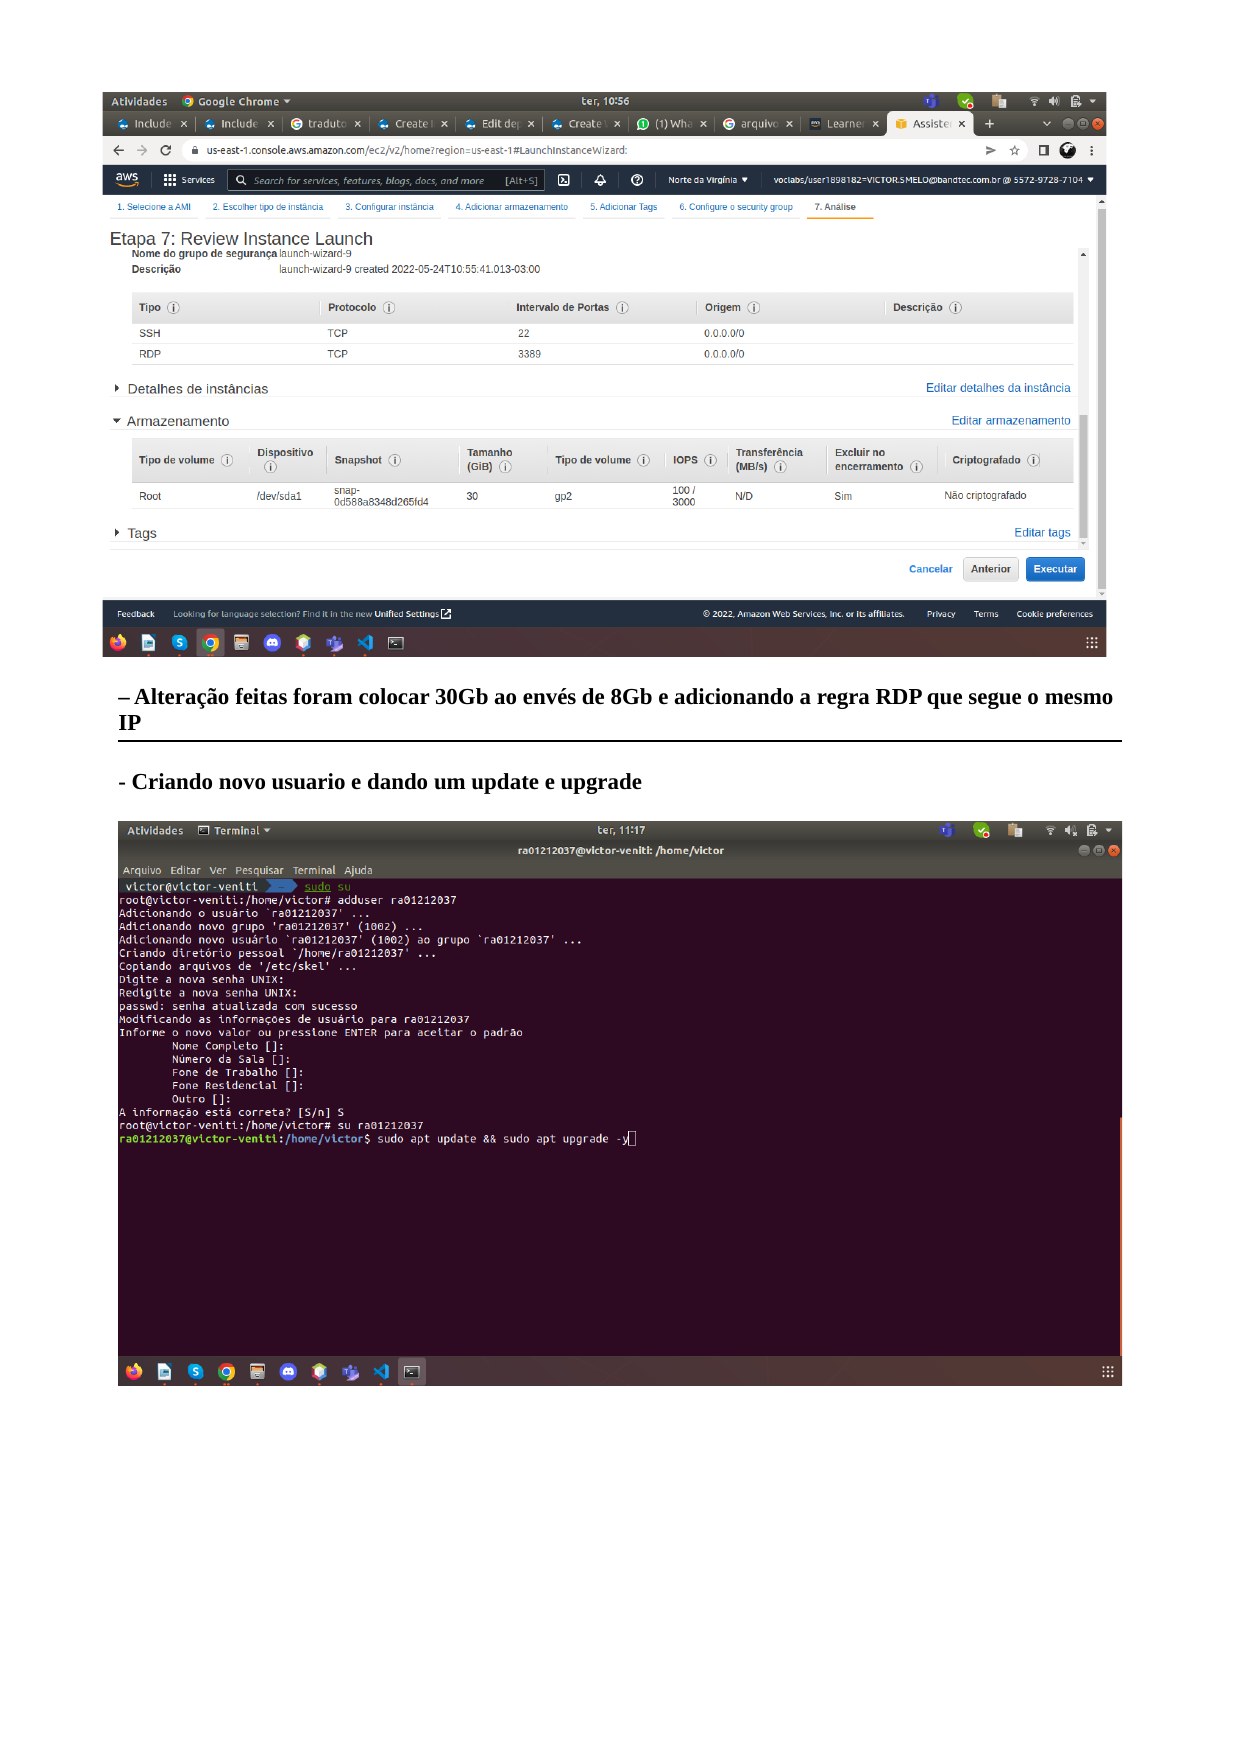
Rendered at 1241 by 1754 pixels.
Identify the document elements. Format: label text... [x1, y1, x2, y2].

text - Criando novo usuario e dando um update e upgrade [118, 768, 1122, 795]
picture [102, 92, 1107, 657]
text – Alteração feitas foram colocar 30Gb ao envés de 8Gb e adicionando a regra RDP que segue o mesmo IP [118, 683, 1122, 740]
picture [118, 821, 1123, 1386]
